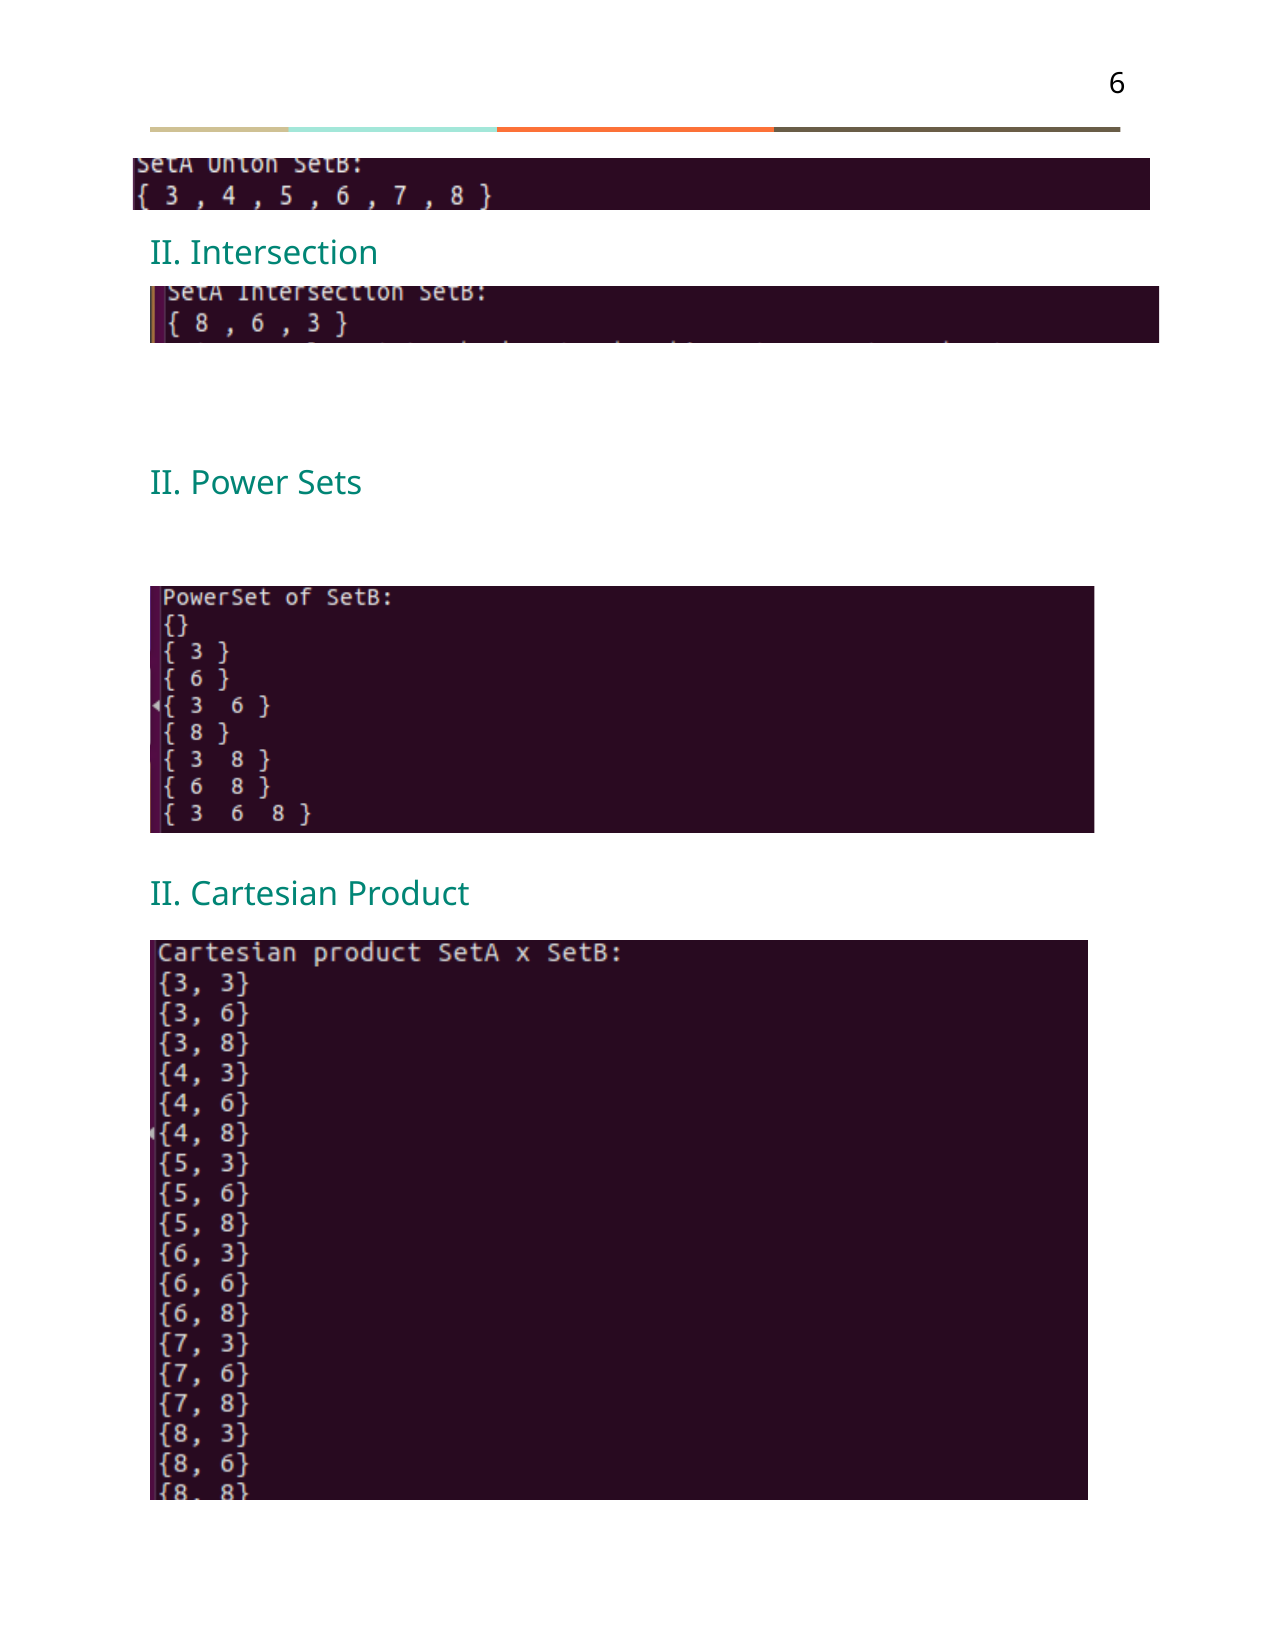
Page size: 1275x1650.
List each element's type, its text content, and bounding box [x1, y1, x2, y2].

subtitle II. Power Sets [150, 459, 1125, 504]
picture [150, 940, 336, 1500]
picture [132, 158, 437, 210]
picture [150, 586, 384, 833]
subtitle II. Cartesian Product [150, 870, 1125, 916]
picture [150, 286, 422, 343]
subtitle II. Intersection [150, 146, 1125, 274]
picture [150, 127, 1121, 132]
